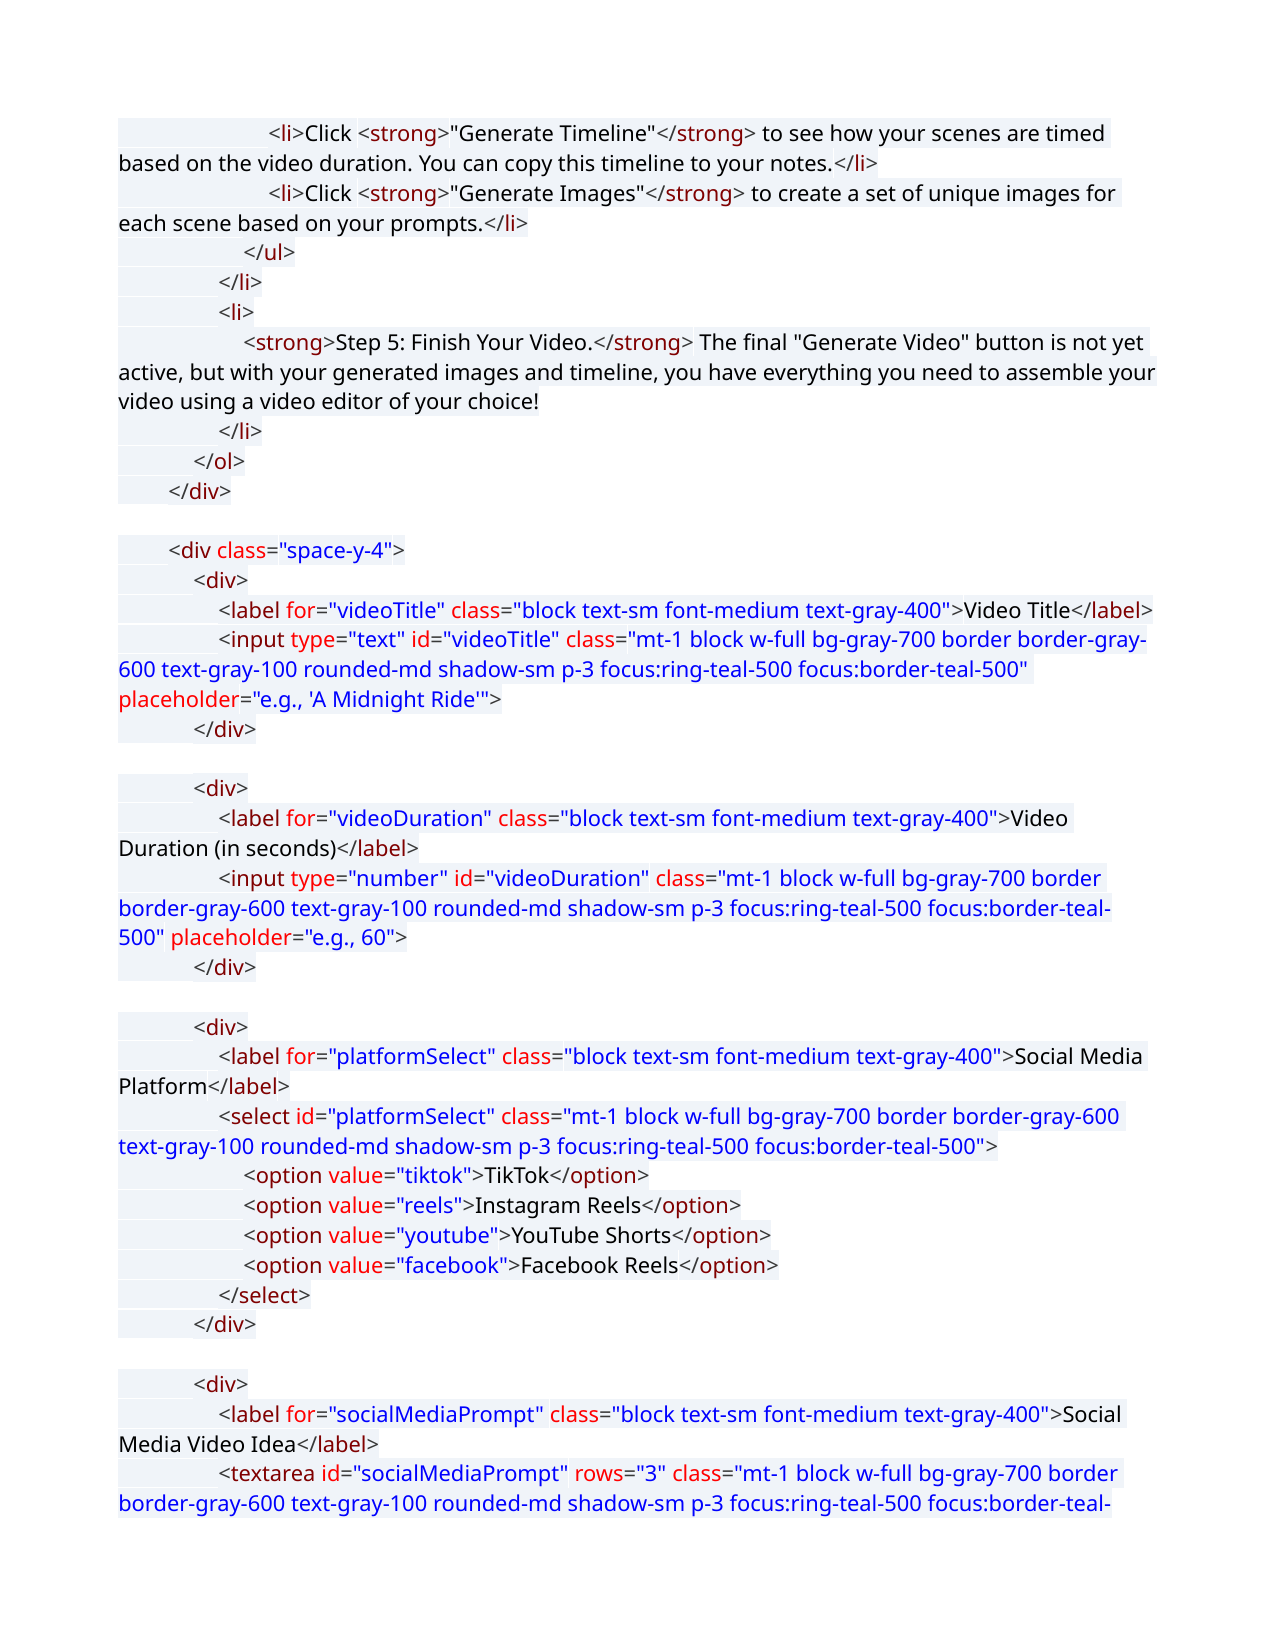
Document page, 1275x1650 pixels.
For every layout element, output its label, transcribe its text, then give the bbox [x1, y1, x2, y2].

text </select> [118, 1280, 1157, 1309]
text <label for="platformSelect" class="block text-sm font-medium text-gray-400">Social Media Platform</label> [118, 1041, 1157, 1101]
text <option value="tiktok">TikTok</option> [118, 1161, 1157, 1190]
text </ol> [118, 446, 1157, 476]
text <label for="socialMediaPrompt" class="block text-sm font-medium text-gray-400">Social Media Video Idea</label> [118, 1399, 1157, 1458]
text <input type="text" id="videoTitle" class="mt-1 block w-full bg-gray-700 border border-gray-600 text-gray-100 rounded-md shadow-sm p-3 focus:ring-teal-500 focus:border-teal-500" placeholder="e.g., 'A Midnight Ride'"> [118, 624, 1157, 714]
text </div> [118, 714, 1157, 744]
text <div> [118, 773, 1157, 803]
text <label for="videoDuration" class="block text-sm font-medium text-gray-400">Video Duration (in seconds)</label> [118, 803, 1157, 863]
text <li>Click <strong>"Generate Images"</strong> to create a set of unique images for each scene based on your prompts.</li> [118, 178, 1157, 237]
text <select id="platformSelect" class="mt-1 block w-full bg-gray-700 border border-gray-600 text-gray-100 rounded-md shadow-sm p-3 focus:ring-teal-500 focus:border-teal-500"> [118, 1101, 1157, 1161]
text <textarea id="socialMediaPrompt" rows="3" class="mt-1 block w-full bg-gray-700 border border-gray-600 text-gray-100 rounded-md shadow-sm p-3 focus:ring-teal-500 focus:border-teal- [118, 1458, 1157, 1518]
text <li>Click <strong>"Generate Timeline"</strong> to see how your scenes are timed based on the video duration. You can copy this timeline to your notes.</li> [118, 118, 1157, 178]
text <li> [118, 297, 1157, 327]
text <div> [118, 1369, 1157, 1399]
text </li> [118, 416, 1157, 446]
text </div> [118, 1309, 1157, 1339]
text <option value="reels">Instagram Reels</option> [118, 1190, 1157, 1220]
text <div> [118, 1012, 1157, 1041]
text </div> [118, 476, 1157, 505]
text <option value="facebook">Facebook Reels</option> [118, 1250, 1157, 1280]
text <div> [118, 565, 1157, 595]
text </li> [118, 267, 1157, 297]
text <label for="videoTitle" class="block text-sm font-medium text-gray-400">Video Title</label> [118, 595, 1157, 624]
text <strong>Step 5: Finish Your Video.</strong> The final "Generate Video" button is not yet active, but with your generated images and timeline, you have everything you need to assemble your video using a video editor of your choice! [118, 327, 1157, 416]
text </div> [118, 952, 1157, 982]
text <input type="number" id="videoDuration" class="mt-1 block w-full bg-gray-700 border border-gray-600 text-gray-100 rounded-md shadow-sm p-3 focus:ring-teal-500 focus:border-teal-500" placeholder="e.g., 60"> [118, 863, 1157, 952]
text <div class="space-y-4"> [118, 535, 1157, 565]
text </ul> [118, 237, 1157, 267]
text <option value="youtube">YouTube Shorts</option> [118, 1220, 1157, 1250]
